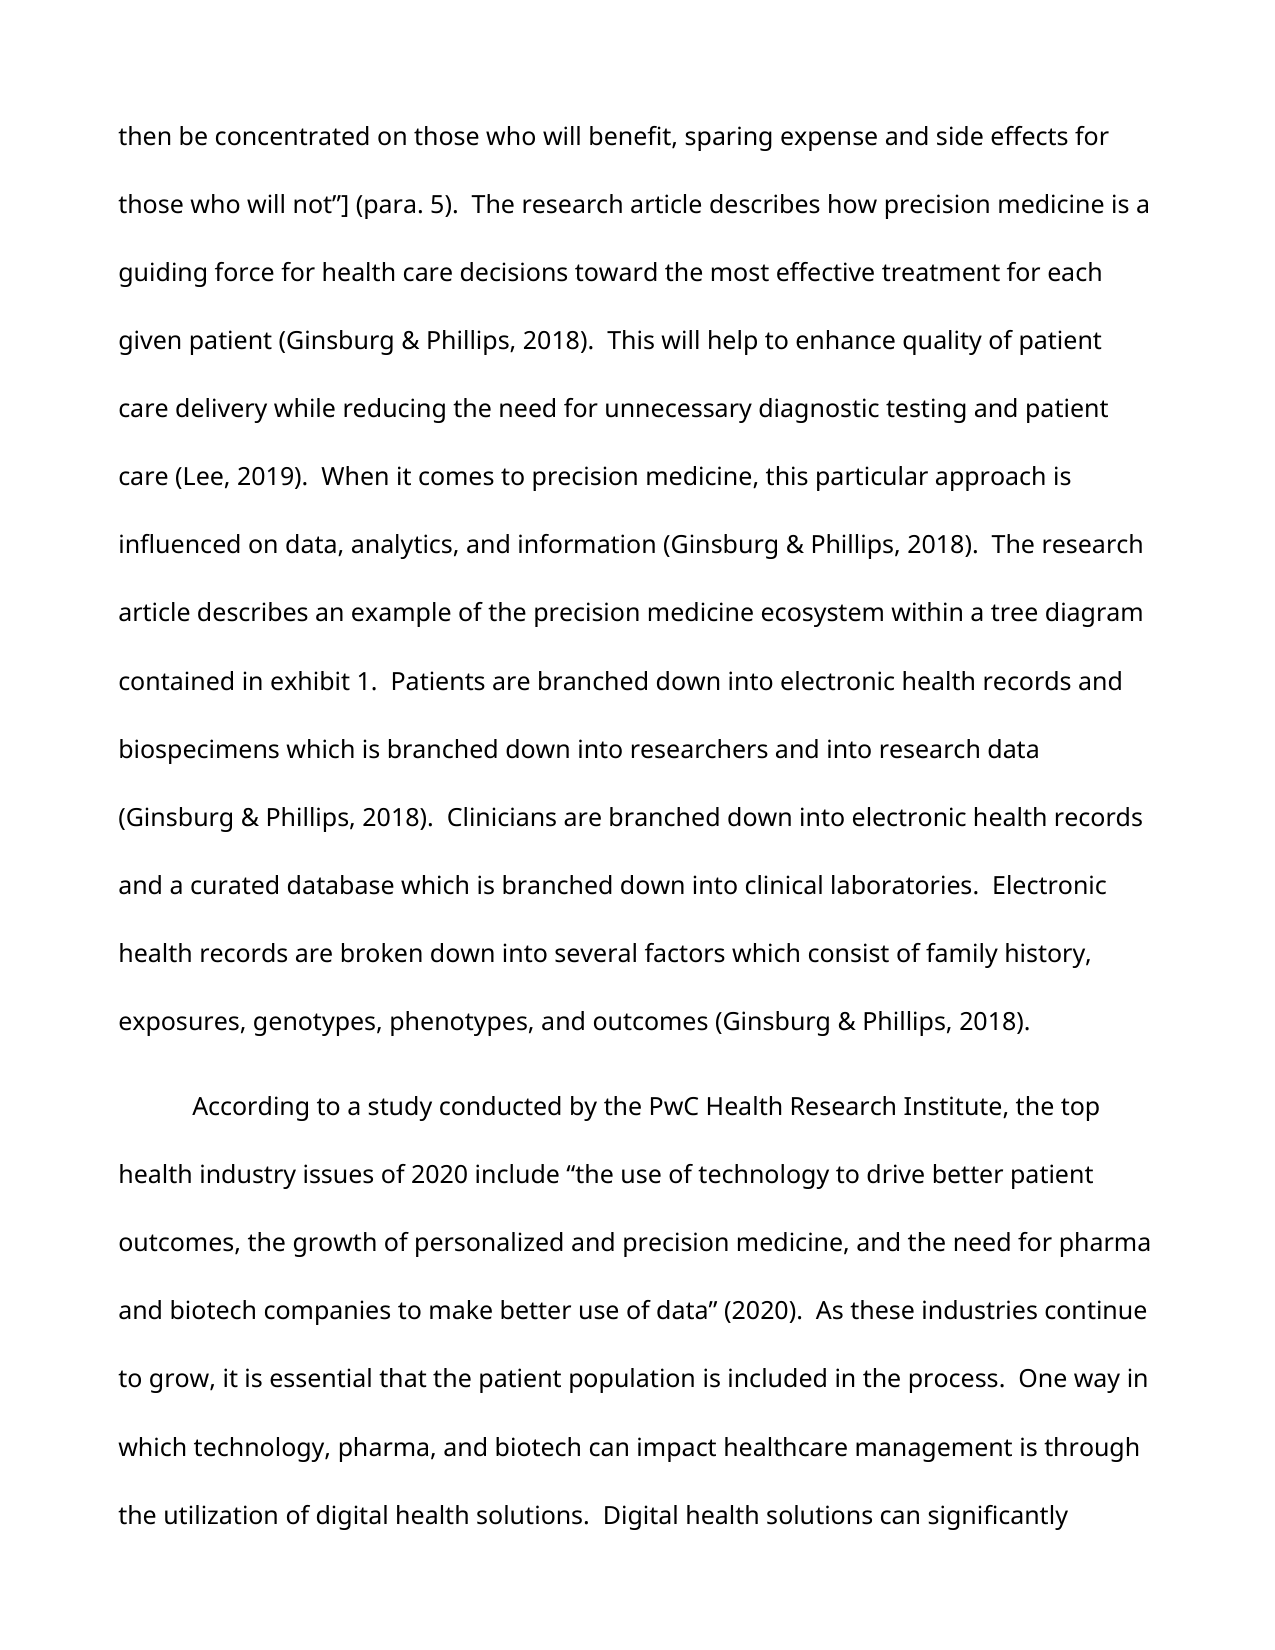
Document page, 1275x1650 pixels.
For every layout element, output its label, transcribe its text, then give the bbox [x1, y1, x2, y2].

text According to a study conducted by the PwC Health Research Institute, the top health industry issues of 2020 include “the use of technology to drive better patient outcomes, the growth of personalized and precision medicine, and the need for pharma and biotech companies to make better use of data” (2020). As these industries continue to grow, it is essential that the patient population is included in the process. One way in which technology, pharma, and biotech can impact healthcare management is through the utilization of digital health solutions. Digital health solutions can significantly [118, 1088, 1157, 1531]
text then be concentrated on those who will benefit, sparing expense and side effects for those who will not”] (para. 5). The research article describes how precision medicine is a guiding force for health care decisions toward the most effective treatment for each given patient (Ginsburg & Phillips, 2018). This will help to enhance quality of patient care delivery while reducing the need for unnecessary diagnostic testing and patient care (Lee, 2019). When it comes to precision medicine, this particular approach is influenced on data, analytics, and information (Ginsburg & Phillips, 2018). The research article describes an example of the precision medicine ecosystem within a tree diagram contained in exhibit 1. Patients are branched down into electronic health records and biospecimens which is branched down into researchers and into research data (Ginsburg & Phillips, 2018). Clinicians are branched down into electronic health records and a curated database which is branched down into clinical laboratories. Electronic health records are broken down into several factors which consist of family history, exposures, genotypes, phenotypes, and outcomes (Ginsburg & Phillips, 2018). [118, 118, 1157, 1038]
